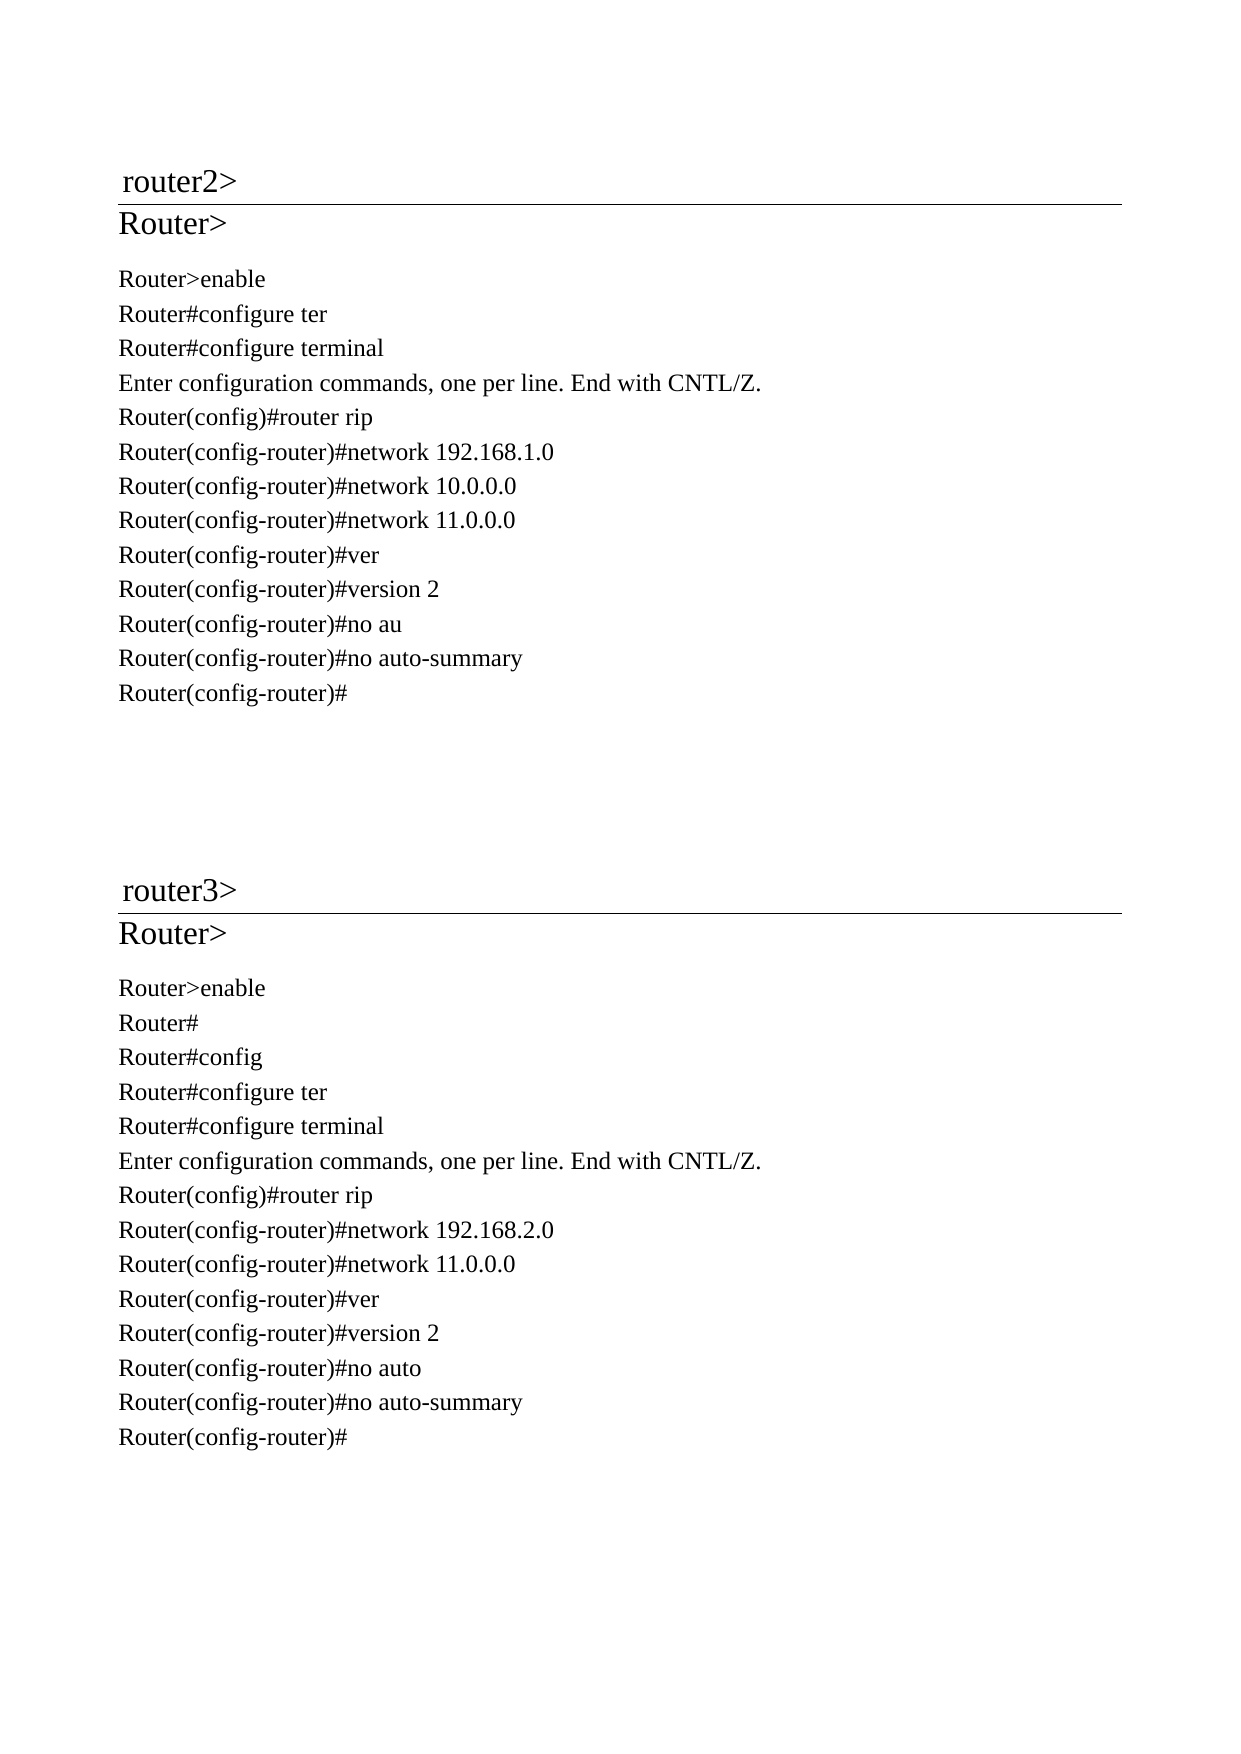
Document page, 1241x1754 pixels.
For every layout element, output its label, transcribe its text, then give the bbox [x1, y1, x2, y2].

text Router(config-router)#version 2 [118, 574, 1122, 603]
text Router(config-router)#network 11.0.0.0 [118, 506, 1122, 534]
text Router>enable [118, 973, 1122, 1002]
text Router#configure terminal [118, 333, 1122, 362]
text Router(config-router)#ver [118, 540, 1122, 569]
text router2> [118, 156, 1122, 204]
text Router(config)#router rip [118, 402, 1122, 431]
text Enter configuration commands, one per line. End with CNTL/Z. [118, 1146, 1122, 1174]
text Router(config-router)#ver [118, 1284, 1122, 1312]
text Router(config-router)#network 192.168.1.0 [118, 437, 1122, 465]
text Router(config-router)#no auto-summary [118, 643, 1122, 672]
text Router(config-router)#version 2 [118, 1318, 1122, 1347]
text Enter configuration commands, one per line. End with CNTL/Z. [118, 368, 1122, 396]
text Router(config-router)# [118, 678, 1122, 707]
text Router(config-router)#network 192.168.2.0 [118, 1215, 1122, 1243]
text Router(config-router)# [118, 1422, 1122, 1450]
text Router(config-router)#network 11.0.0.0 [118, 1249, 1122, 1278]
text Router#configure ter [118, 1077, 1122, 1106]
text router3> [118, 866, 1122, 913]
text Router# [118, 1008, 1122, 1037]
text Router> [118, 914, 1122, 951]
text Router#configure terminal [118, 1111, 1122, 1140]
text Router(config)#router rip [118, 1180, 1122, 1209]
text Router> [118, 205, 1122, 242]
text Router(config-router)#no au [118, 609, 1122, 638]
text Router#configure ter [118, 299, 1122, 327]
text Router>enable [118, 264, 1122, 293]
text Router(config-router)#no auto [118, 1353, 1122, 1381]
text Router#config [118, 1042, 1122, 1071]
text Router(config-router)#no auto-summary [118, 1387, 1122, 1416]
text Router(config-router)#network 10.0.0.0 [118, 471, 1122, 500]
